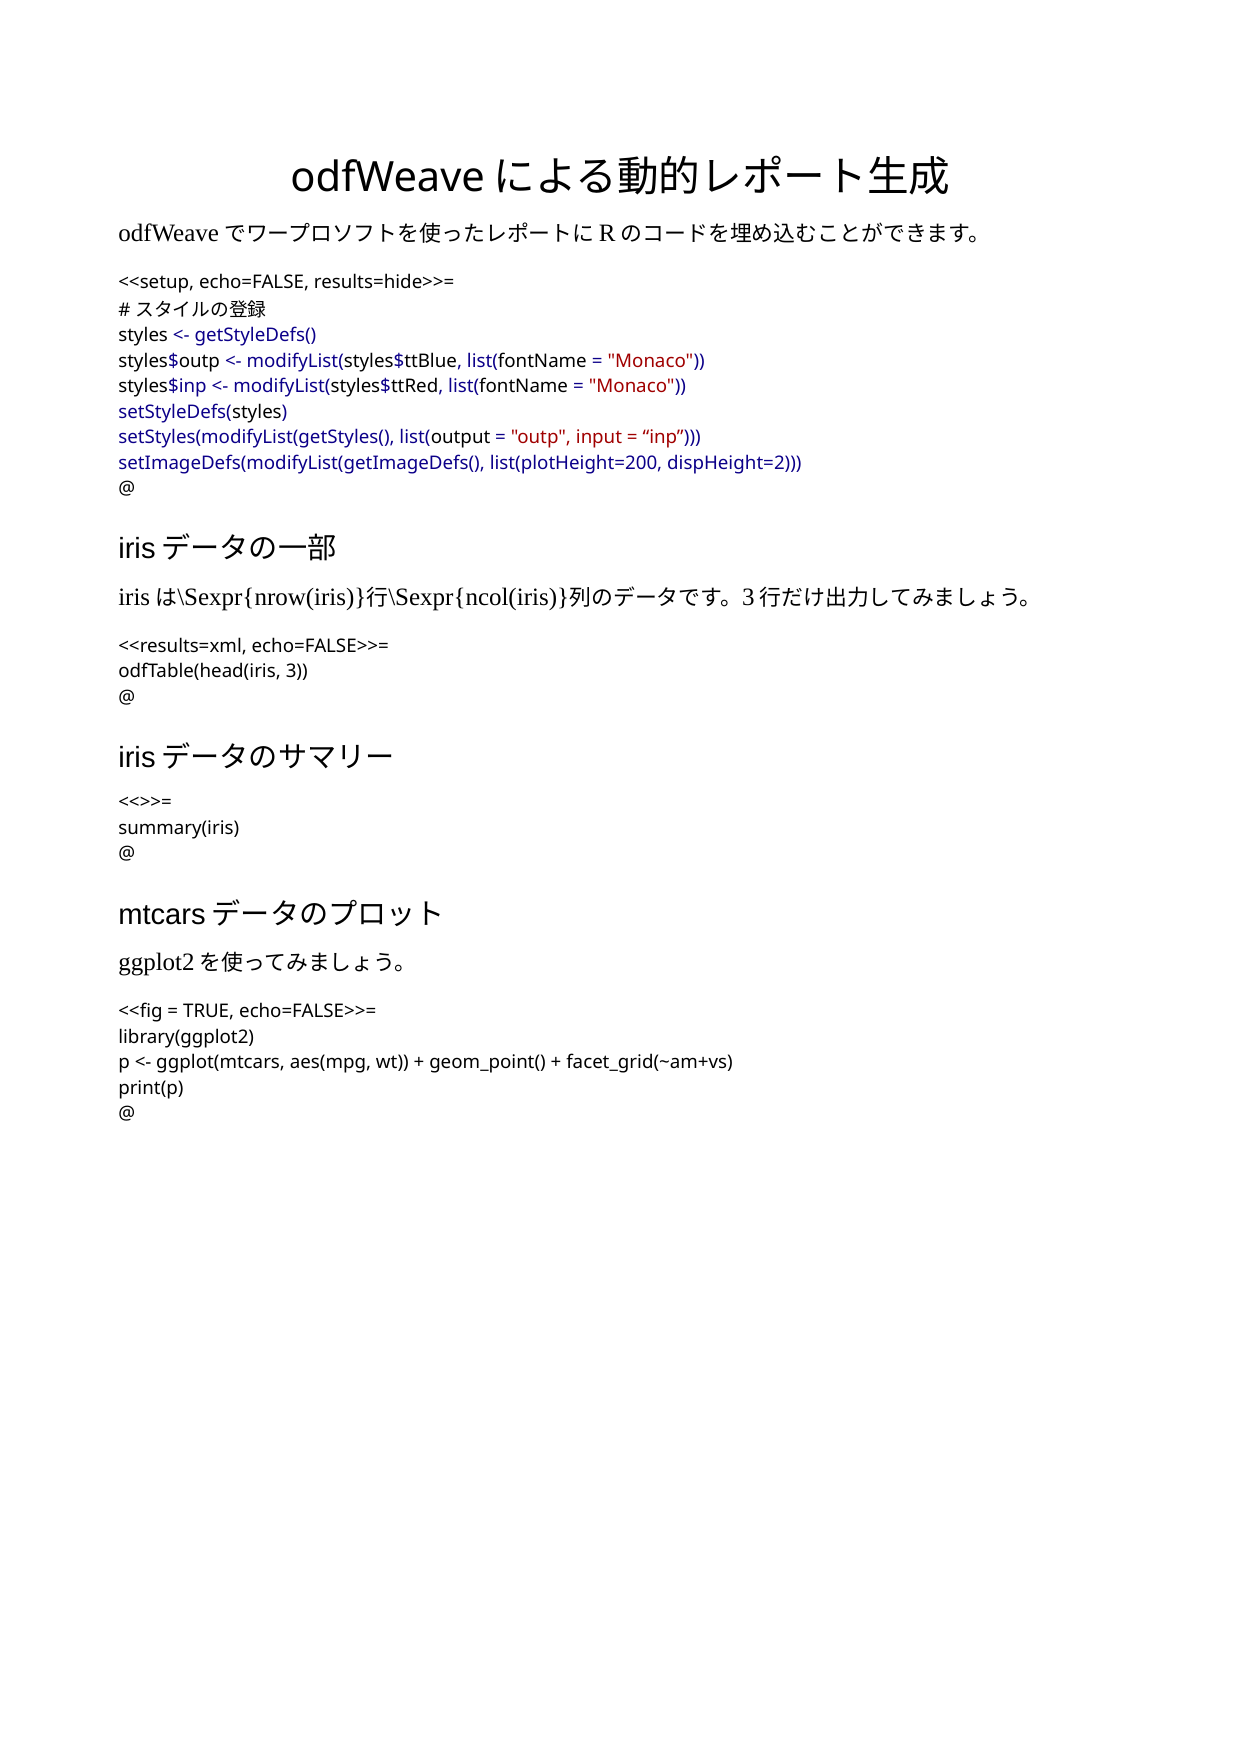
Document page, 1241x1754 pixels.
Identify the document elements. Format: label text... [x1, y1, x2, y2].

text odfWeaveでワープロソフトを使ったレポートにRのコードを埋め込むことができます。 [118, 216, 1122, 248]
text <<>>= [118, 789, 1122, 814]
text @ [118, 683, 1122, 709]
text <<setup, echo=FALSE, results=hide>>= [118, 269, 1122, 294]
title odfWeaveによる動的レポート生成 [118, 143, 1122, 204]
text library(ggplot2) [118, 1023, 1122, 1048]
subtitle irisデータのサマリー [118, 734, 1122, 776]
text setStyleDefs(styles) [118, 398, 1122, 423]
subtitle irisデータの一部 [118, 525, 1122, 567]
text p <- ggplot(mtcars, aes(mpg, wt)) + geom_point() + facet_grid(~am+vs) [118, 1048, 1122, 1074]
text @ [118, 1099, 1122, 1125]
text <<results=xml, echo=FALSE>>= [118, 632, 1122, 658]
text irisは\Sexpr{nrow(iris)}行\Sexpr{ncol(iris)}列のデータです。3行だけ出力してみましょう。 [118, 580, 1122, 611]
text setStyles(modifyList(getStyles(), list(output = "outp", input = “inp”))) [118, 423, 1122, 449]
text @ [118, 840, 1122, 865]
text # スタイルの登録 [118, 294, 1122, 321]
text styles <- getStyleDefs() [118, 321, 1122, 347]
text styles$outp <- modifyList(styles$ttBlue, list(fontName = "Monaco")) [118, 347, 1122, 372]
text ggplot2を使ってみましょう。 [118, 945, 1122, 977]
text setImageDefs(modifyList(getImageDefs(), list(plotHeight=200, dispHeight=2))) [118, 449, 1122, 474]
text styles$inp <- modifyList(styles$ttRed, list(fontName = "Monaco")) [118, 372, 1122, 398]
text print(p) [118, 1074, 1122, 1099]
subtitle mtcarsデータのプロット [118, 890, 1122, 932]
text <<fig = TRUE, echo=FALSE>>= [118, 997, 1122, 1023]
text @ [118, 474, 1122, 500]
text odfTable(head(iris, 3)) [118, 658, 1122, 683]
text summary(iris) [118, 814, 1122, 840]
